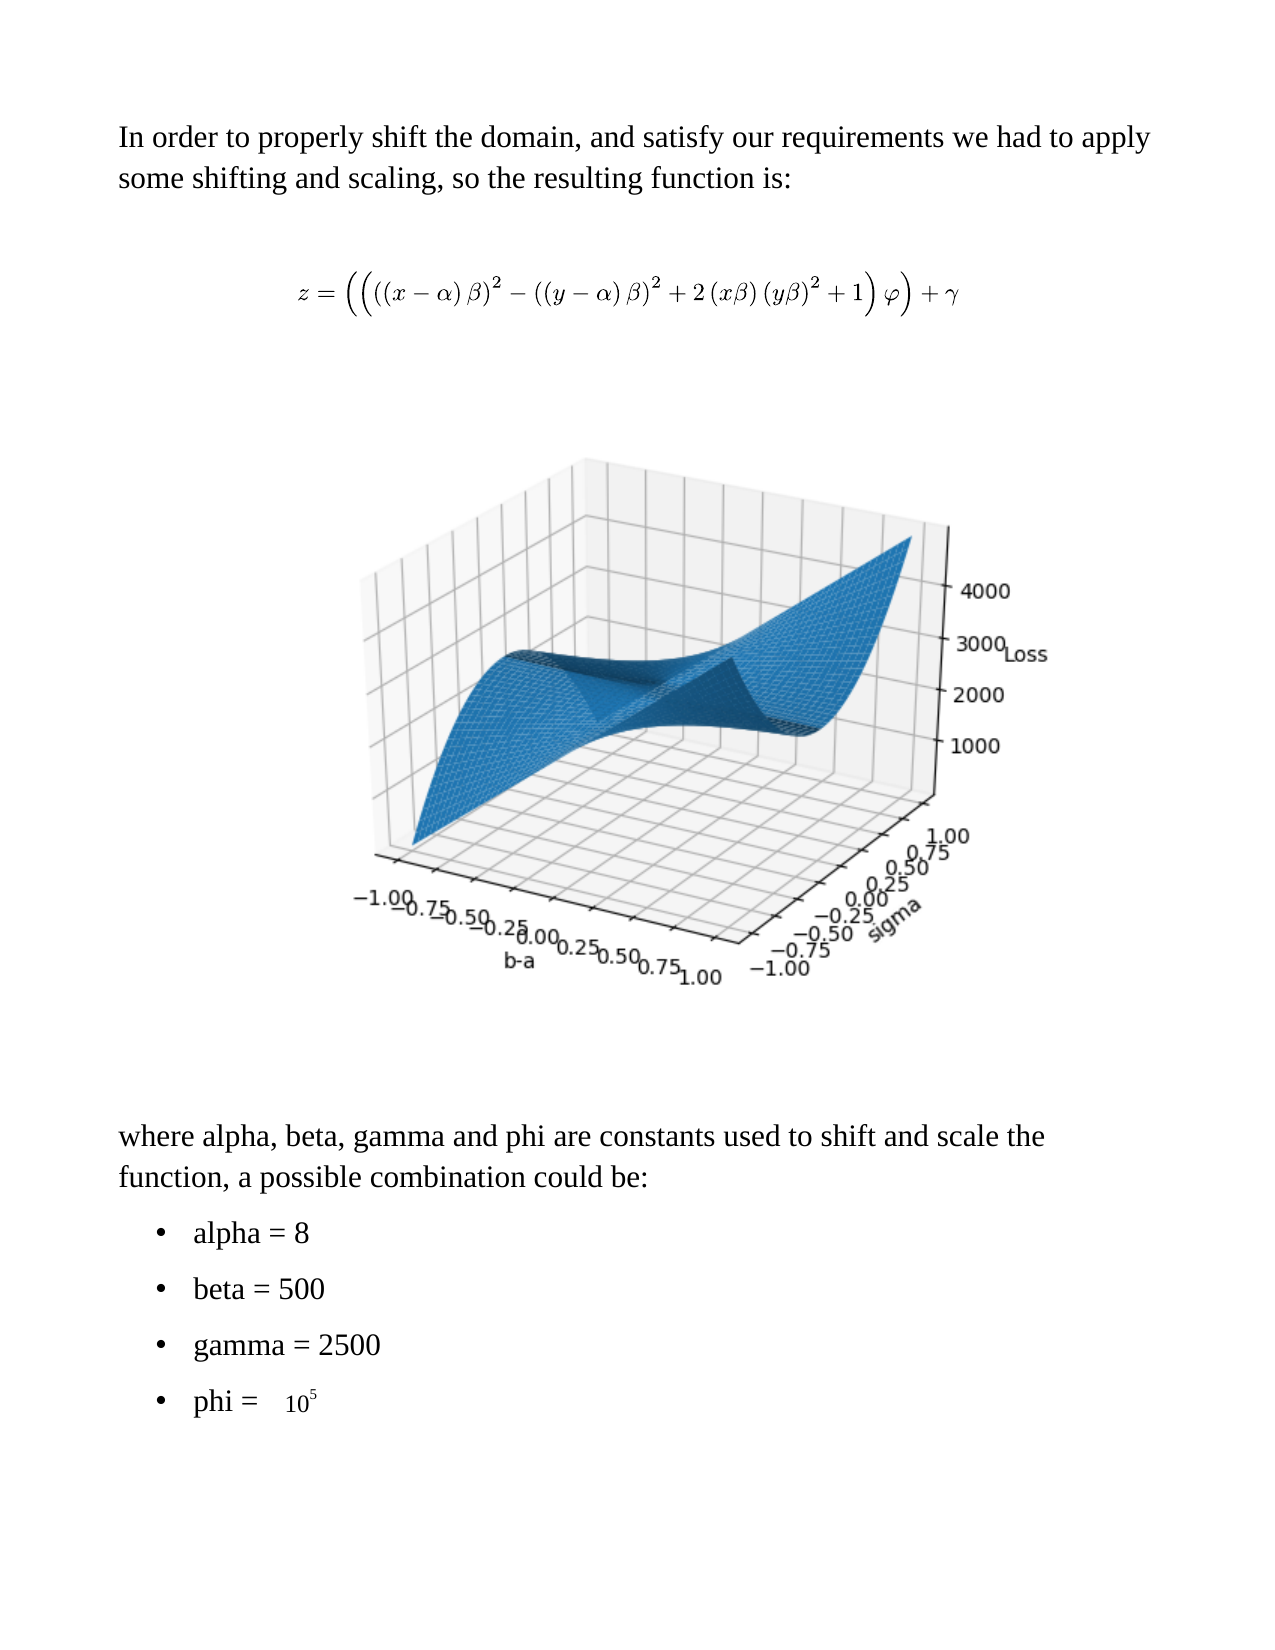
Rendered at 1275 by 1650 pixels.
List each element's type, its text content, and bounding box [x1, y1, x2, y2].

text In order to properly shift the domain, and satisfy our requirements we had to apply some shifting and scaling, so the resulting function is: [118, 118, 1157, 195]
text where alpha, beta, gamma and phi are constants used to shift and scale the function, a possible combination could be: [118, 1117, 1157, 1195]
list beta = 500 [156, 1270, 1157, 1306]
picture [157, 336, 1118, 1057]
list gamma = 2500 [156, 1326, 1157, 1362]
list alpha = 8 [156, 1214, 1157, 1251]
list phi = [156, 1382, 1157, 1418]
